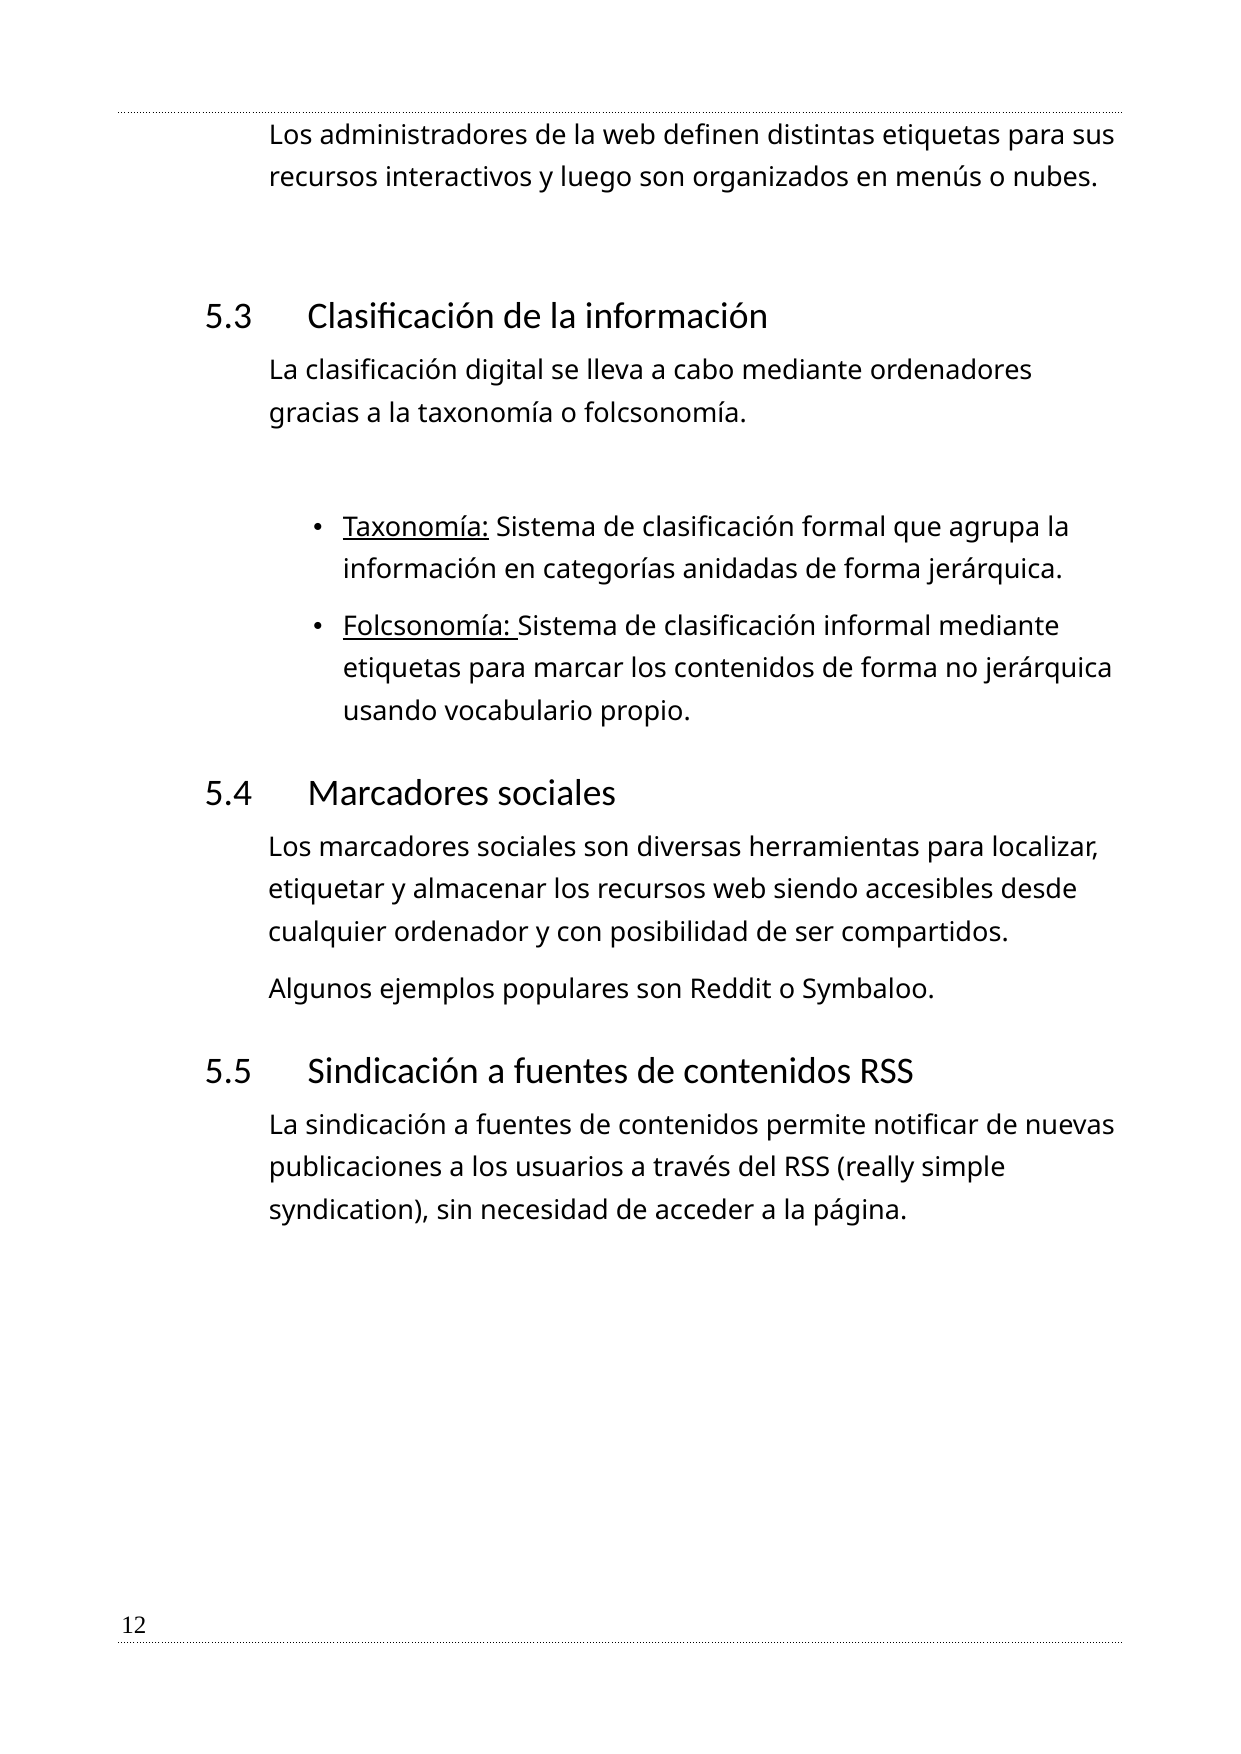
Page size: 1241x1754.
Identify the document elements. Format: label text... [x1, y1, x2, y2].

text La clasificación digital se lleva a cabo mediante ordenadores gracias a la taxonomía o folcsonomía. [269, 351, 1119, 430]
text La sindicación a fuentes de contenidos permite notificar de nuevas publicaciones a los usuarios a través del RSS (really simple syndication), sin necesidad de acceder a la página. [269, 1105, 1119, 1227]
list Taxonomía: Sistema de clasificación formal que agrupa la información en categorías anidadas de forma jerárquica. [343, 507, 1119, 586]
text Los marcadores sociales son diversas herramientas para localizar, etiquetar y almacenar los recursos web siendo accesibles desde cualquier ordenador y con posibilidad de ser compartidos. [268, 827, 1119, 949]
text Los administradores de la web definen distintas etiquetas para sus recursos interactivos y luego son organizados en menús o nubes. [269, 115, 1119, 194]
subtitle Clasificación de la información [196, 292, 1119, 338]
text Algunos ejemplos populares son Reddit o Symbaloo. [194, 969, 1119, 1006]
subtitle Sindicación a fuentes de contenidos RSS [196, 1047, 1119, 1093]
list Folcsonomía: Sistema de clasificación informal mediante etiquetas para marcar los contenidos de forma no jerárquica usando vocabulario propio. [343, 606, 1119, 728]
subtitle Marcadores sociales [196, 769, 1119, 815]
